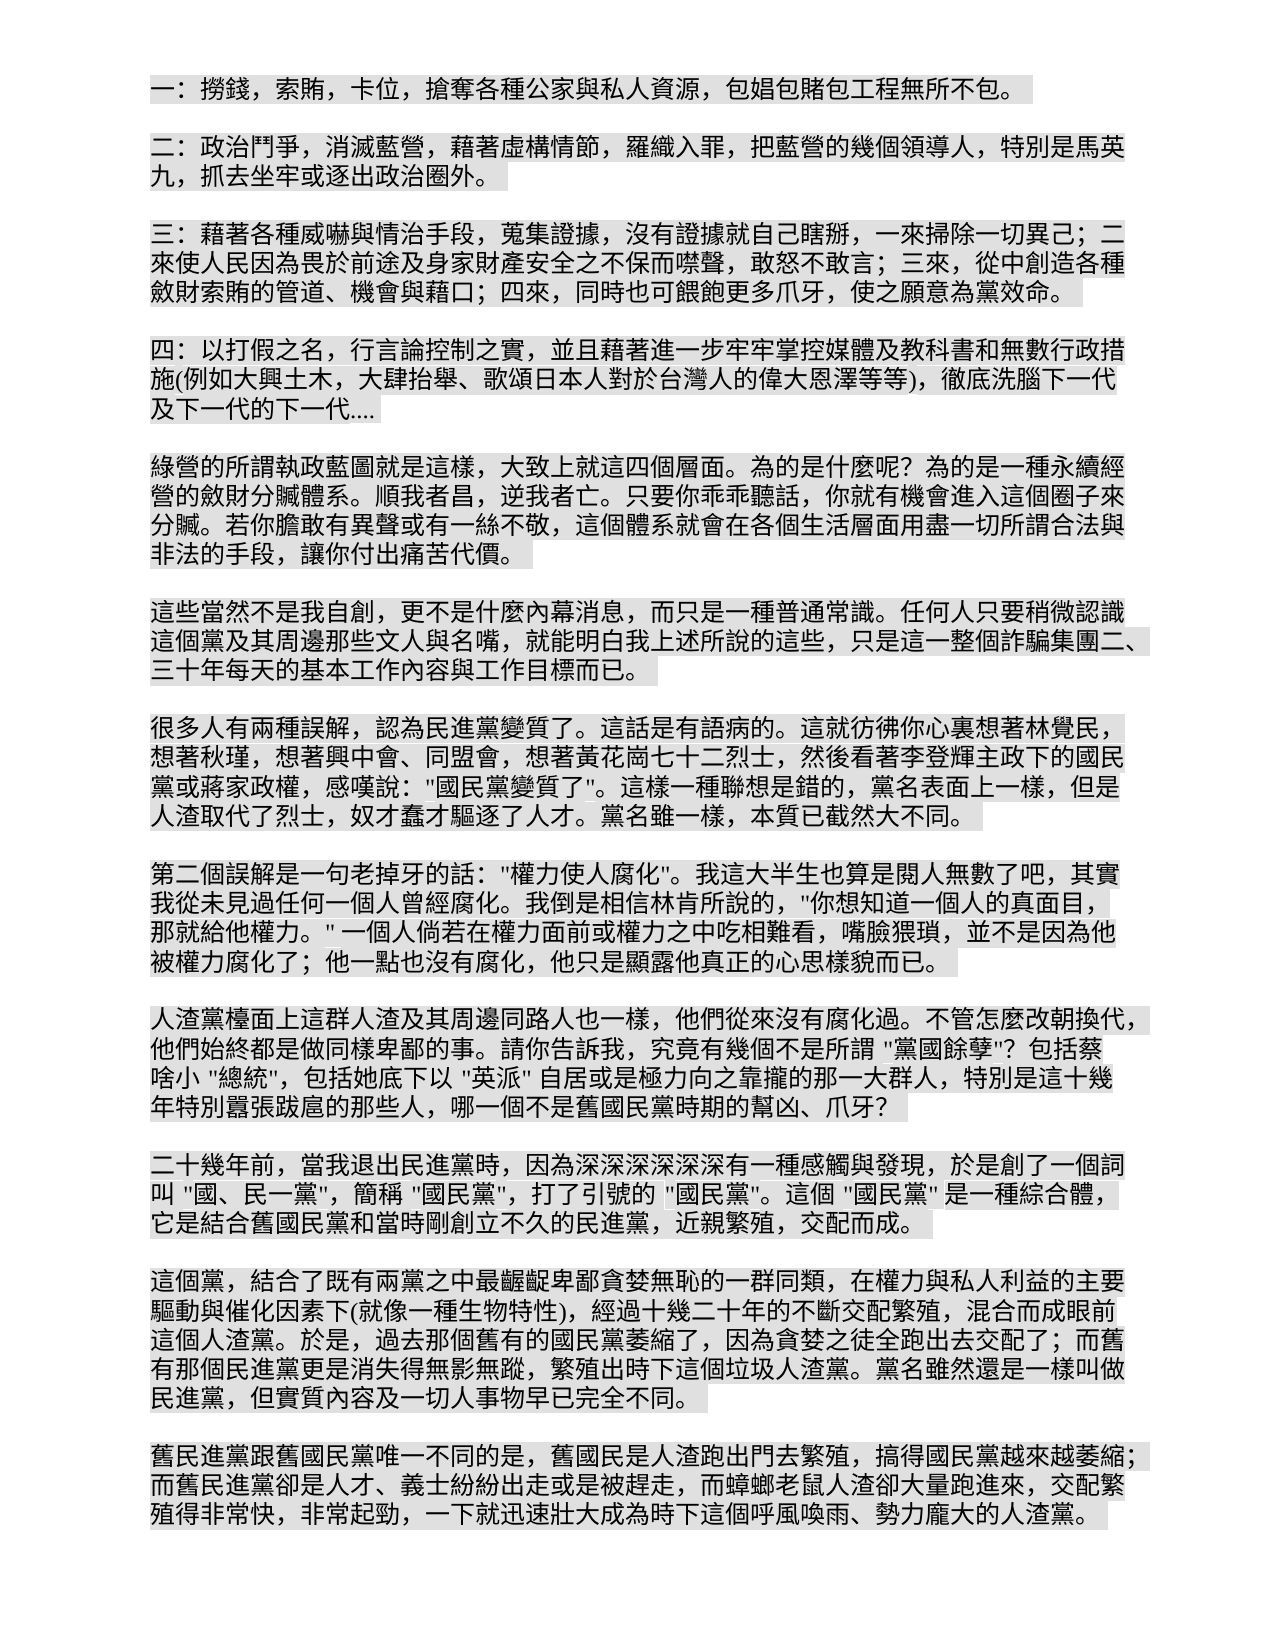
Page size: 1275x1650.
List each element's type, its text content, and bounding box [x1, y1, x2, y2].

text 我很喜歡飛禽走獸，粗話說畜牲。人類其實不如畜牲，卻很喜歡以畜牲罵人。我常想發明一個人類史上最難聽的詞，用來形容這些無恥下流的綠色人渣，但是想來想去就是想不出來。人類語言的貧乏，往往說不出我們心裏的恨和鄙夷。 對於這些人渣，我其實一點都沒有痛恨感，畢竟沒有人會去痛恨一些很沒出息的窩囊廢，你僅僅只會對之感到鄙夷、感到一種污穢感而已。 至於過去那個舊國民黨，我倒是真的心裏有恨，不過往事種種，已成過去，我很願意原諒任何已經改過向善的人或組織。哪天美國如果放棄為惡，我同樣也會希望他們能有個繁榮的未來。 這些綠營人渣，我對他們太了解了。這些混蛋雖然卑鄙下流，但是個性窩囊猥瑣，很沒出息的，並不是一群真的有膽子厲行白色恐怖或威權統治的人。 我跟你說，長久以來，綠色人渣們每天忙著做這四件事： 一：撈錢，索賄，卡位，搶奪各種公家與私人資源，包娼包賭包工程無所不包。 二：政治鬥爭，消滅藍營，藉著虛構情節，羅織入罪，把藍營的幾個領導人，特別是馬英九，抓去坐牢或逐出政治圈外。 三：藉著各種威嚇與情治手段，蒐集證據，沒有證據就自己瞎掰，一來掃除一切異己；二來使人民因為畏於前途及身家財產安全之不保而噤聲，敢怒不敢言；三來，從中創造各種斂財索賄的管道、機會與藉口；四來，同時也可餵飽更多爪牙，使之願意為黨效命。 四：以打假之名，行言論控制之實，並且藉著進一步牢牢掌控媒體及教科書和無數行政措施(例如大興土木，大肆抬舉、歌頌日本人對於台灣人的偉大恩澤等等)，徹底洗腦下一代及下一代的下一代.... 綠營的所謂執政藍圖就是這樣，大致上就這四個層面。為的是什麼呢？為的是一種永續經營的斂財分贓體系。順我者昌，逆我者亡。只要你乖乖聽話，你就有機會進入這個圈子來分贓。若你膽敢有異聲或有一絲不敬，這個體系就會在各個生活層面用盡一切所謂合法與非法的手段，讓你付出痛苦代價。 這些當然不是我自創，更不是什麼內幕消息，而只是一種普通常識。任何人只要稍微認識這個黨及其周邊那些文人與名嘴，就能明白我上述所說的這些，只是這一整個詐騙集團二、三十年每天的基本工作內容與工作目標而已。 很多人有兩種誤解，認為民進黨變質了。這話是有語病的。這就彷彿你心裏想著林覺民，想著秋瑾，想著興中會、同盟會，想著黃花崗七十二烈士，然後看著李登輝主政下的國民黨或蔣家政權，感嘆說："國民黨變質了"。這樣一種聯想是錯的，黨名表面上一樣，但是人渣取代了烈士，奴才蠢才驅逐了人才。黨名雖一樣，本質已截然大不同。 第二個誤解是一句老掉牙的話："權力使人腐化"。我這大半生也算是閱人無數了吧，其實我從未見過任何一個人曾經腐化。我倒是相信林肯所說的，"你想知道一個人的真面目，那就給他權力。" 一個人倘若在權力面前或權力之中吃相難看，嘴臉猥瑣，並不是因為他被權力腐化了；他一點也沒有腐化，他只是顯露他真正的心思樣貌而已。 人渣黨檯面上這群人渣及其周邊同路人也一樣，他們從來沒有腐化過。不管怎麼改朝換代，他們始終都是做同樣卑鄙的事。請你告訴我，究竟有幾個不是所謂 "黨國餘孽"？包括蔡啥小 "總統"，包括她底下以 "英派" 自居或是極力向之靠攏的那一大群人，特別是這十幾年特別囂張跋扈的那些人，哪一個不是舊國民黨時期的幫凶、爪牙？ 二十幾年前，當我退出民進黨時，因為深深深深深深有一種感觸與發現，於是創了一個詞叫 "國、民一黨"，簡稱 "國民黨"，打了引號的 "國民黨"。這個 "國民黨" 是一種綜合體，它是結合舊國民黨和當時剛創立不久的民進黨，近親繁殖，交配而成。 這個黨，結合了既有兩黨之中最齷齪卑鄙貪婪無恥的一群同類，在權力與私人利益的主要驅動與催化因素下(就像一種生物特性)，經過十幾二十年的不斷交配繁殖，混合而成眼前這個人渣黨。於是，過去那個舊有的國民黨萎縮了，因為貪婪之徒全跑出去交配了；而舊有那個民進黨更是消失得無影無蹤，繁殖出時下這個垃圾人渣黨。黨名雖然還是一樣叫做民進黨，但實質內容及一切人事物早已完全不同。 舊民進黨跟舊國民黨唯一不同的是，舊國民是人渣跑出門去繁殖，搞得國民黨越來越萎縮；而舊民進黨卻是人才、義士紛紛出走或是被趕走，而蟑螂老鼠人渣卻大量跑進來，交配繁殖得非常快，非常起勁，一下就迅速壯大成為時下這個呼風喚雨、勢力龐大的人渣黨。 你有沒有想過？為什麼一個社會竟然不是朝著良善的方向發展，而是在付出那麼多痛苦代價之後卻反而往一種反淘汰的方向演化？越是貪婪猥瑣行事卑劣之徒，越能存活、壯大，越是低能蠢才，越是位高權重呼風喚雨。反之，正直良善與聰明才智一方卻越來越邊緣，越來越萎縮。你有沒有想過裏頭的原因有可能是什麼？ 我很早就離開政治圈，除了個人因素因為喜歡寧靜、想要脫離喧囂人群之外，一部份原因是因為我發現，政治不可能救政治，你不可能用一條骯髒的抹布把桌子擦乾淨，改善的力量往往必須來自外部。這道理很簡單，就好像倘若陽光、水份與營養不夠充足或不適當的話，植物很難存活，反倒雜草叢生。 一個社會也一樣，除了外在的國際陰謀勢力(即美國)之刻意反向操作因素之外，深層文化因素恐怕也是個原因。簡單說，什麼樣的人民，自然就會造就出什麼樣的政治。比方說，我不相信諸如像人渣黨這樣一種既低能又敗德的政治組合一旦出了這個小島還能存活。那是不可能的事，因為它恰恰就是像台灣社會這樣一種不良文化底下才有可能存活壯大的不良產物。 蘇古諾夫或胡適等人，經常鼓吹文化救國論。他們相信，一個國家或社會，政治之良莠，往往繫於其長久以來所培養的所謂文化底蘊，或說文化素質。用一句簡單的話來說，其實就是："詩能救世界"。那些抽象思索，那些乍看無用之物，那些風花雪月，那些肉眼不可見的憐憫、義憤與情感，或許才是人類命運之所繫，人類長久良好生存的一個依靠。 [150, 75, 1125, 1558]
